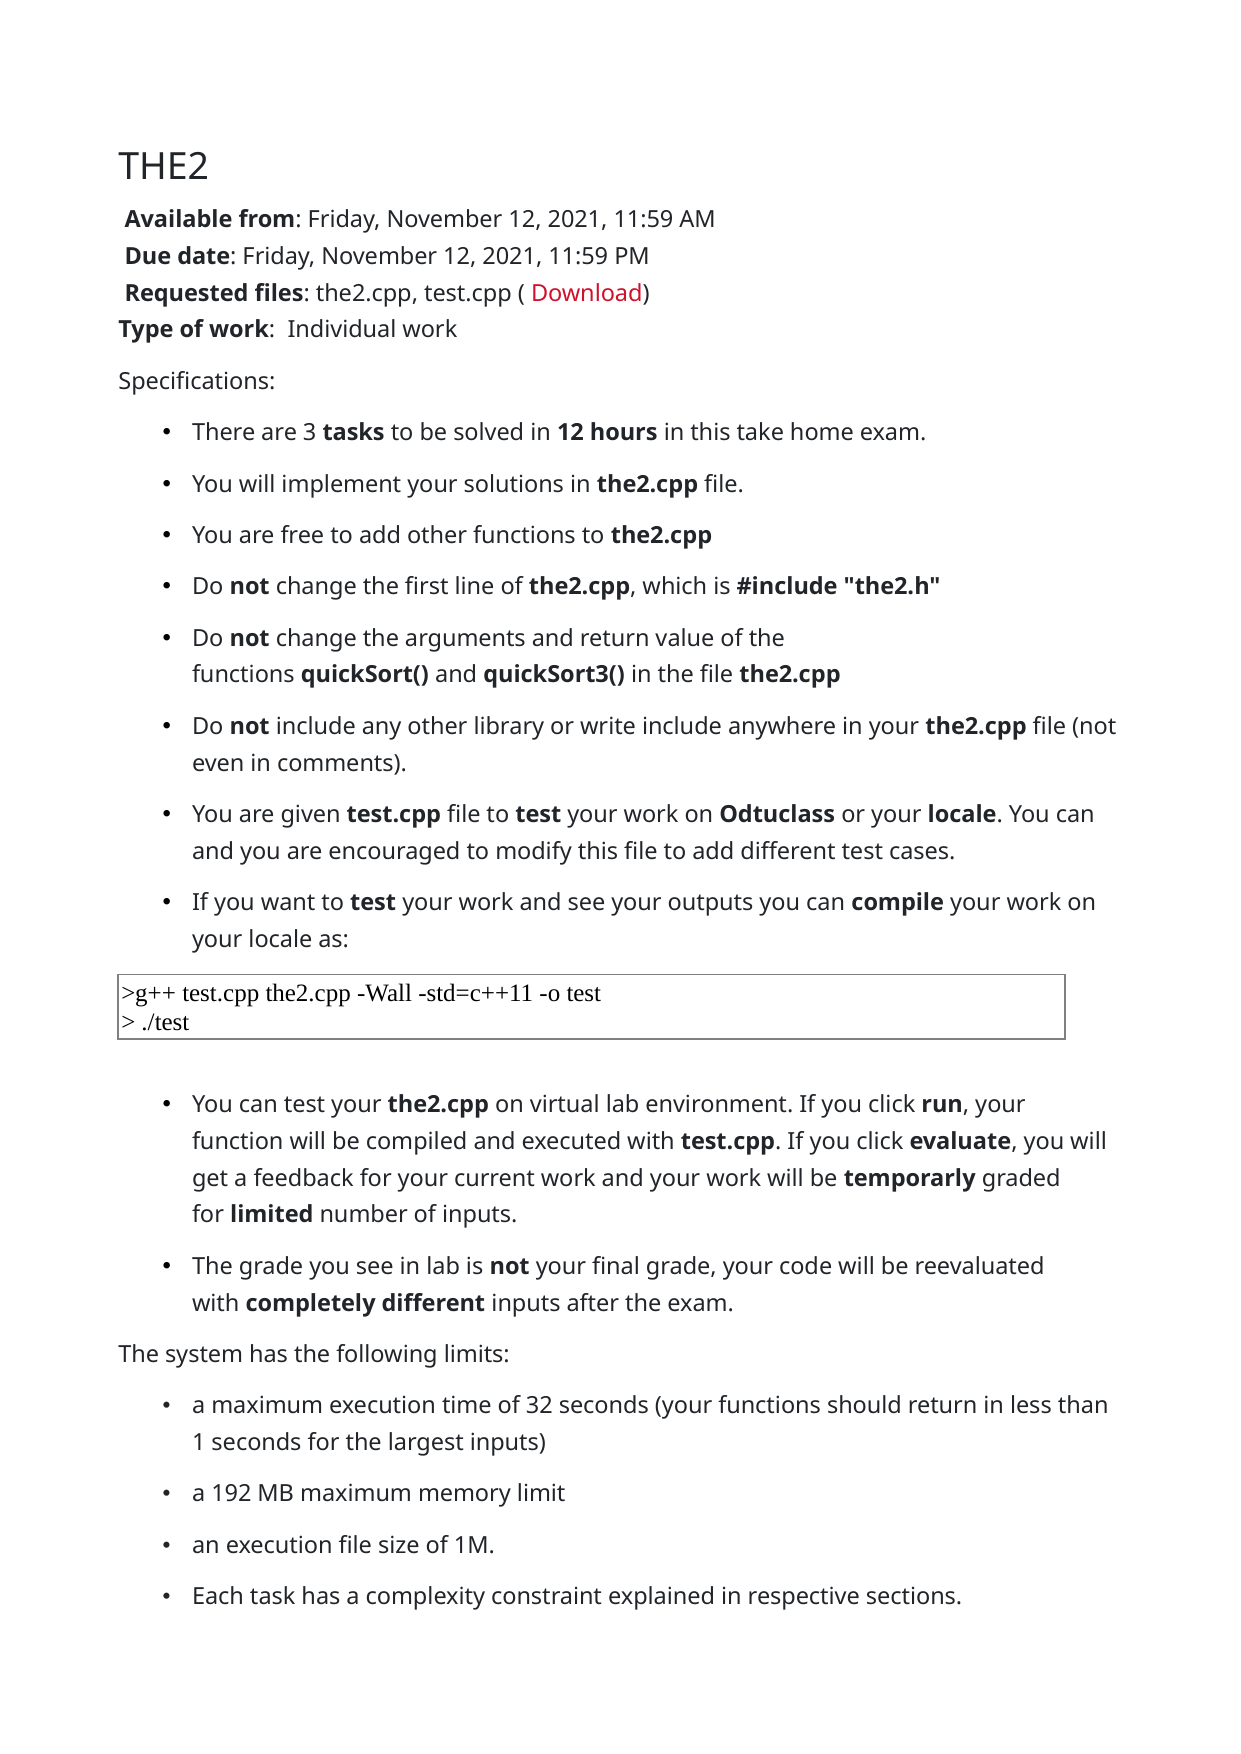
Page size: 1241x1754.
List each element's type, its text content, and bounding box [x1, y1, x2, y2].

list Do not include any other library or write include anywhere in your the2.cpp file (not even in comments). [162, 709, 1122, 778]
list You are free to add other functions to the2.cpp [162, 518, 1122, 550]
list You are given test.cpp file to test your work on Odtuclass or your locale. You can and you are encouraged to modify this file to add different test cases. [162, 797, 1122, 866]
list a maximum execution time of 32 seconds (your functions should return in less than 1 seconds for the largest inputs) [162, 1389, 1122, 1457]
list If you want to test your work and see your outputs you can compile your work on your locale as: [162, 885, 1122, 954]
list Do not change the first line of the2.cpp, which is #include "the2.h" [162, 569, 1122, 602]
list a 192 MB maximum memory limit [162, 1477, 1122, 1509]
list an execution file size of 1M. [162, 1528, 1122, 1560]
list You will implement your solutions in the2.cpp file. [162, 467, 1122, 499]
text Specifications: [118, 364, 1122, 396]
list Each task has a complexity constraint explained in respective sections. [162, 1579, 1122, 1611]
table_header >g++ test.cpp the2.cpp -Wall -std=c++11 -o test > ./test [119, 975, 1064, 1038]
text The system has the following limits: [118, 1337, 1122, 1369]
list The grade you see in lab is not your final grade, your code will be reevaluated with completely different inputs after the exam. [162, 1249, 1122, 1318]
subtitle THE2 [118, 139, 1122, 190]
list Do not change the arguments and return value of the functions quickSort() and quickSort3() in the file the2.cpp [162, 621, 1122, 690]
list You can test your the2.cpp on virtual lab environment. If you click run, your function will be compiled and executed with test.cpp. If you click evaluate, you will get a feedback for your current work and your work will be temporarly graded for limited number of inputs. [162, 1087, 1122, 1230]
list There are 3 tasks to be solved in 12 hours in this take home exam. [162, 416, 1122, 447]
text Available from: Friday, November 12, 2021, 11:59 AM Due date: Friday, November 12, 2021, 11:59 PM Requested files: the2.cpp, test.cpp ( Download) Type of work: Individual work [118, 202, 1122, 345]
